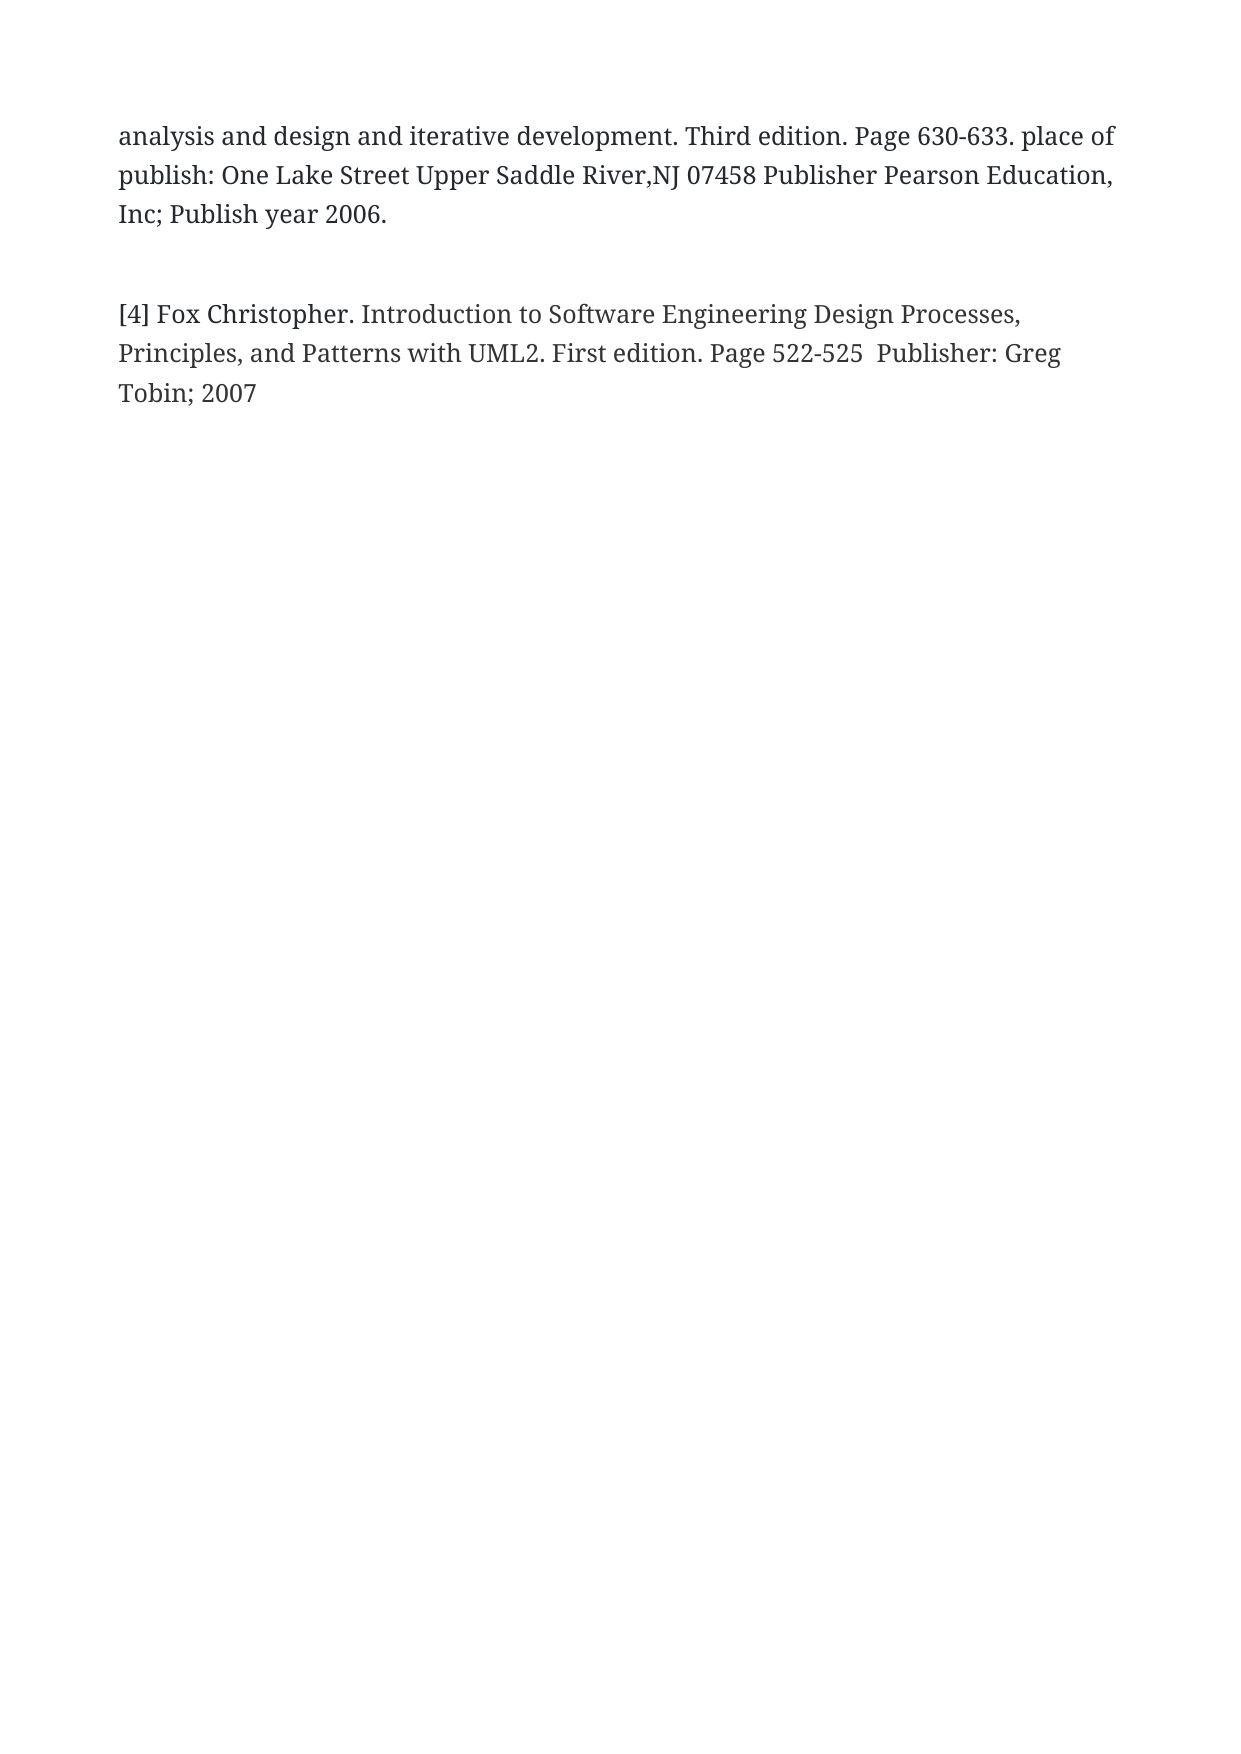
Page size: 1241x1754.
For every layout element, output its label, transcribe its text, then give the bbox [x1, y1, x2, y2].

text analysis and design and iterative development. Third edition. Page 630-633. place of publish: One Lake Street Upper Saddle River,NJ 07458 Publisher Pearson Education, Inc; Publish year 2006. [118, 118, 1122, 231]
text [4] Fox Christopher. Introduction to Software Engineering Design Processes, Principles, and Patterns with UML2. First edition. Page 522-525 Publisher: Greg Tobin; 2007 [118, 297, 1122, 409]
